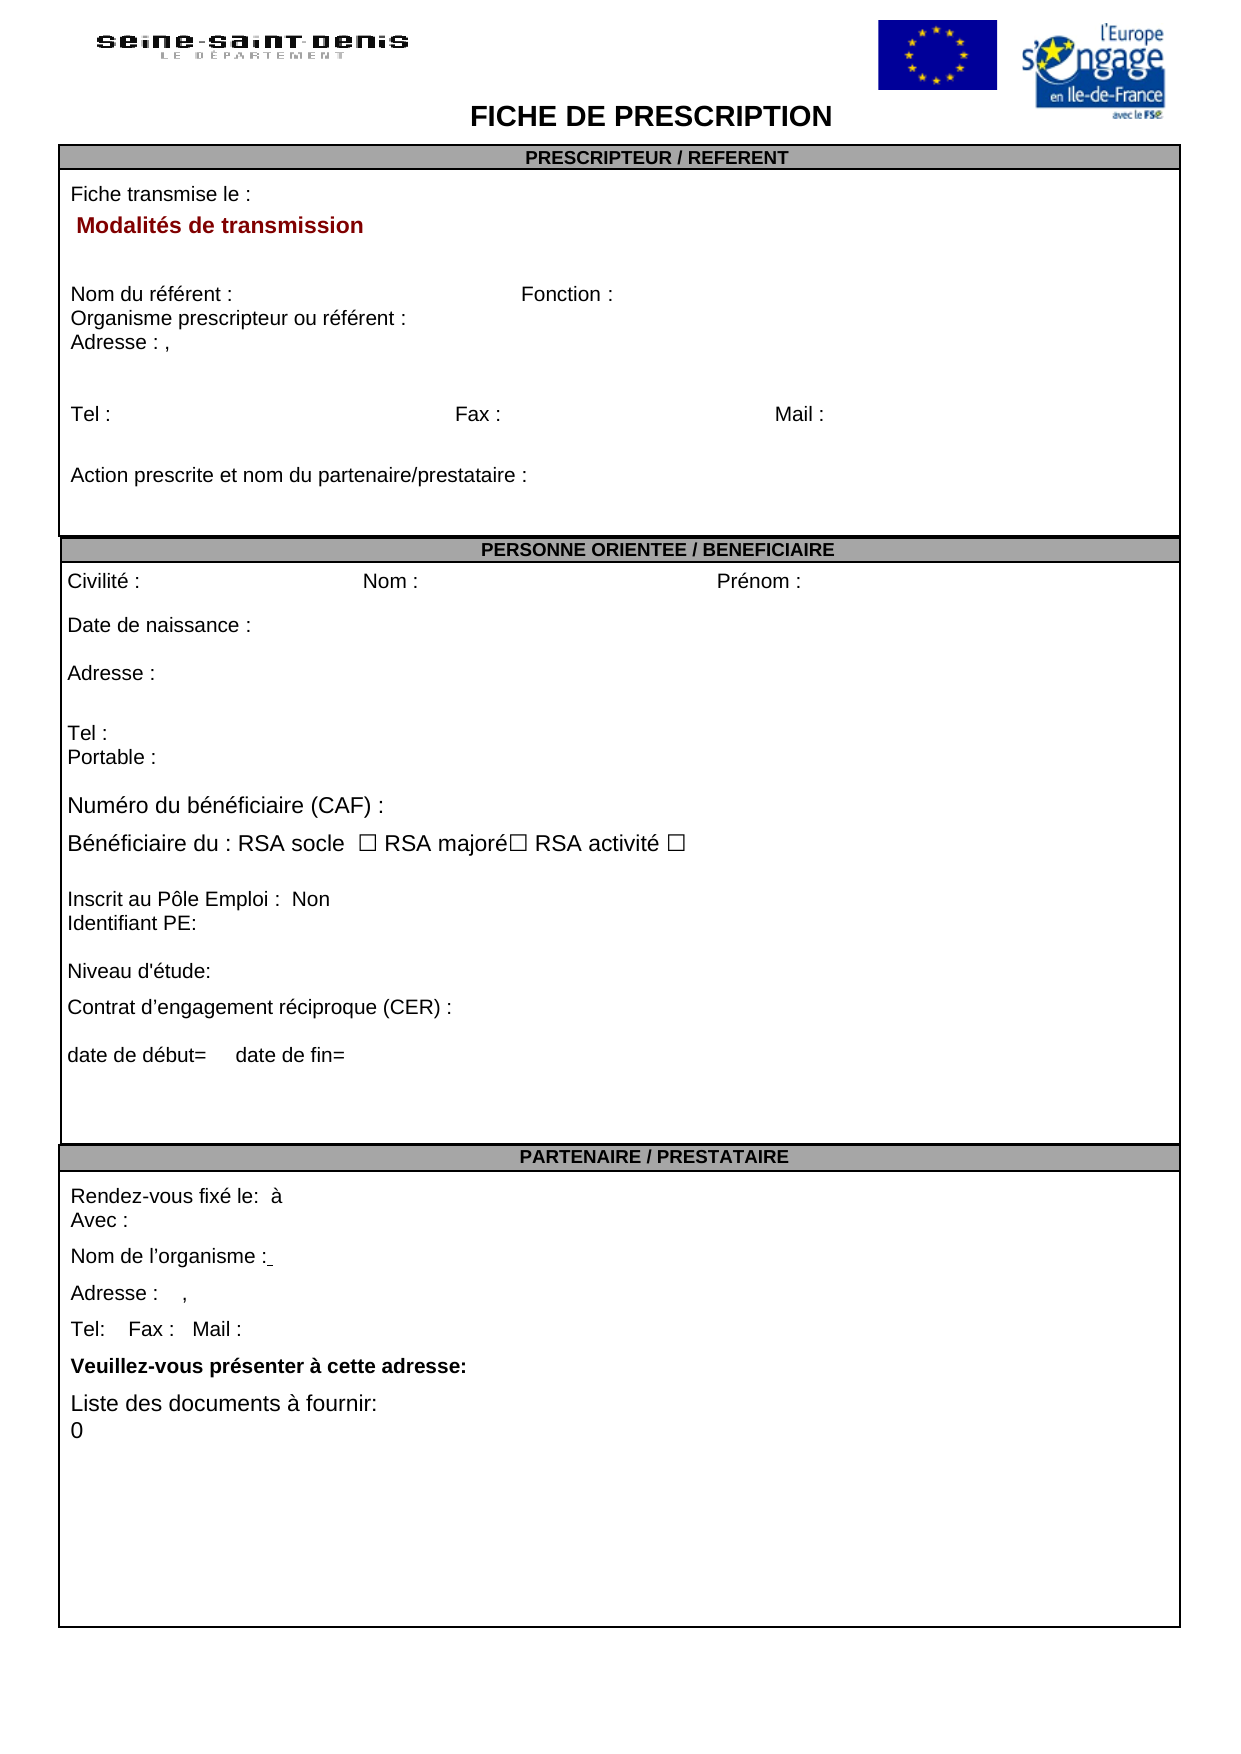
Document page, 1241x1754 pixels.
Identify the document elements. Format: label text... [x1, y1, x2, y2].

table_cell [1172, 989, 1179, 1072]
table_header Liste des documents à fournir: [70, 1390, 1168, 1417]
table_cell [62, 1108, 1179, 1143]
table_cell Contrat d’engagement réciproque (CER) : date de début= date de fin= [62, 989, 1172, 1072]
table_cell 0 [70, 1417, 1168, 1443]
table_header Modalités de transmission [70, 206, 1168, 244]
table_cell Mail : [763, 401, 1179, 439]
table_header Civilité : [62, 563, 357, 607]
table_cell Fiche transmise le : Nom du référent : Fonction : Organisme prescripteur ou référent : Adresse : , [60, 170, 1179, 401]
table_cell Mail : [1172, 715, 1179, 824]
table_header Prénom : [711, 563, 1179, 607]
table_cell [70, 244, 1168, 282]
table_header Nom : [357, 563, 711, 607]
title FICHE DE PRESCRIPTION [59, 99, 1181, 132]
table_cell Tel : [60, 401, 443, 439]
table_header PARTENAIRE / PRESTATAIRE [60, 1146, 1179, 1170]
table_cell Action prescrite et nom du partenaire/prestataire : [60, 439, 1179, 535]
table_cell Rendez-vous fixé le: à Avec : Nom de l’organisme : Adresse : , Tel: Fax : Mail : Veuillez-vous présenter à cette adresse: [60, 1172, 1179, 1626]
table_cell Tel : Portable : Numéro du bénéficiaire (CAF) : [62, 715, 1172, 824]
table_cell Fax : [444, 401, 763, 439]
table_header PERSONNE ORIENTEE / BENEFICIAIRE [62, 539, 1179, 561]
table_cell [1172, 881, 1179, 989]
table_cell Bénéficiaire du : RSA socle ☐ RSA majoré☐ RSA activité ☐ [62, 825, 1179, 881]
table_header PRESCRIPTEUR / REFERENT [60, 146, 1179, 168]
table_cell [62, 1073, 1179, 1108]
table_cell Inscrit au Pôle Emploi : Non Identifiant PE: Niveau d'étude: [62, 881, 1172, 989]
table_cell Date de naissance : Adresse : [62, 608, 1179, 715]
